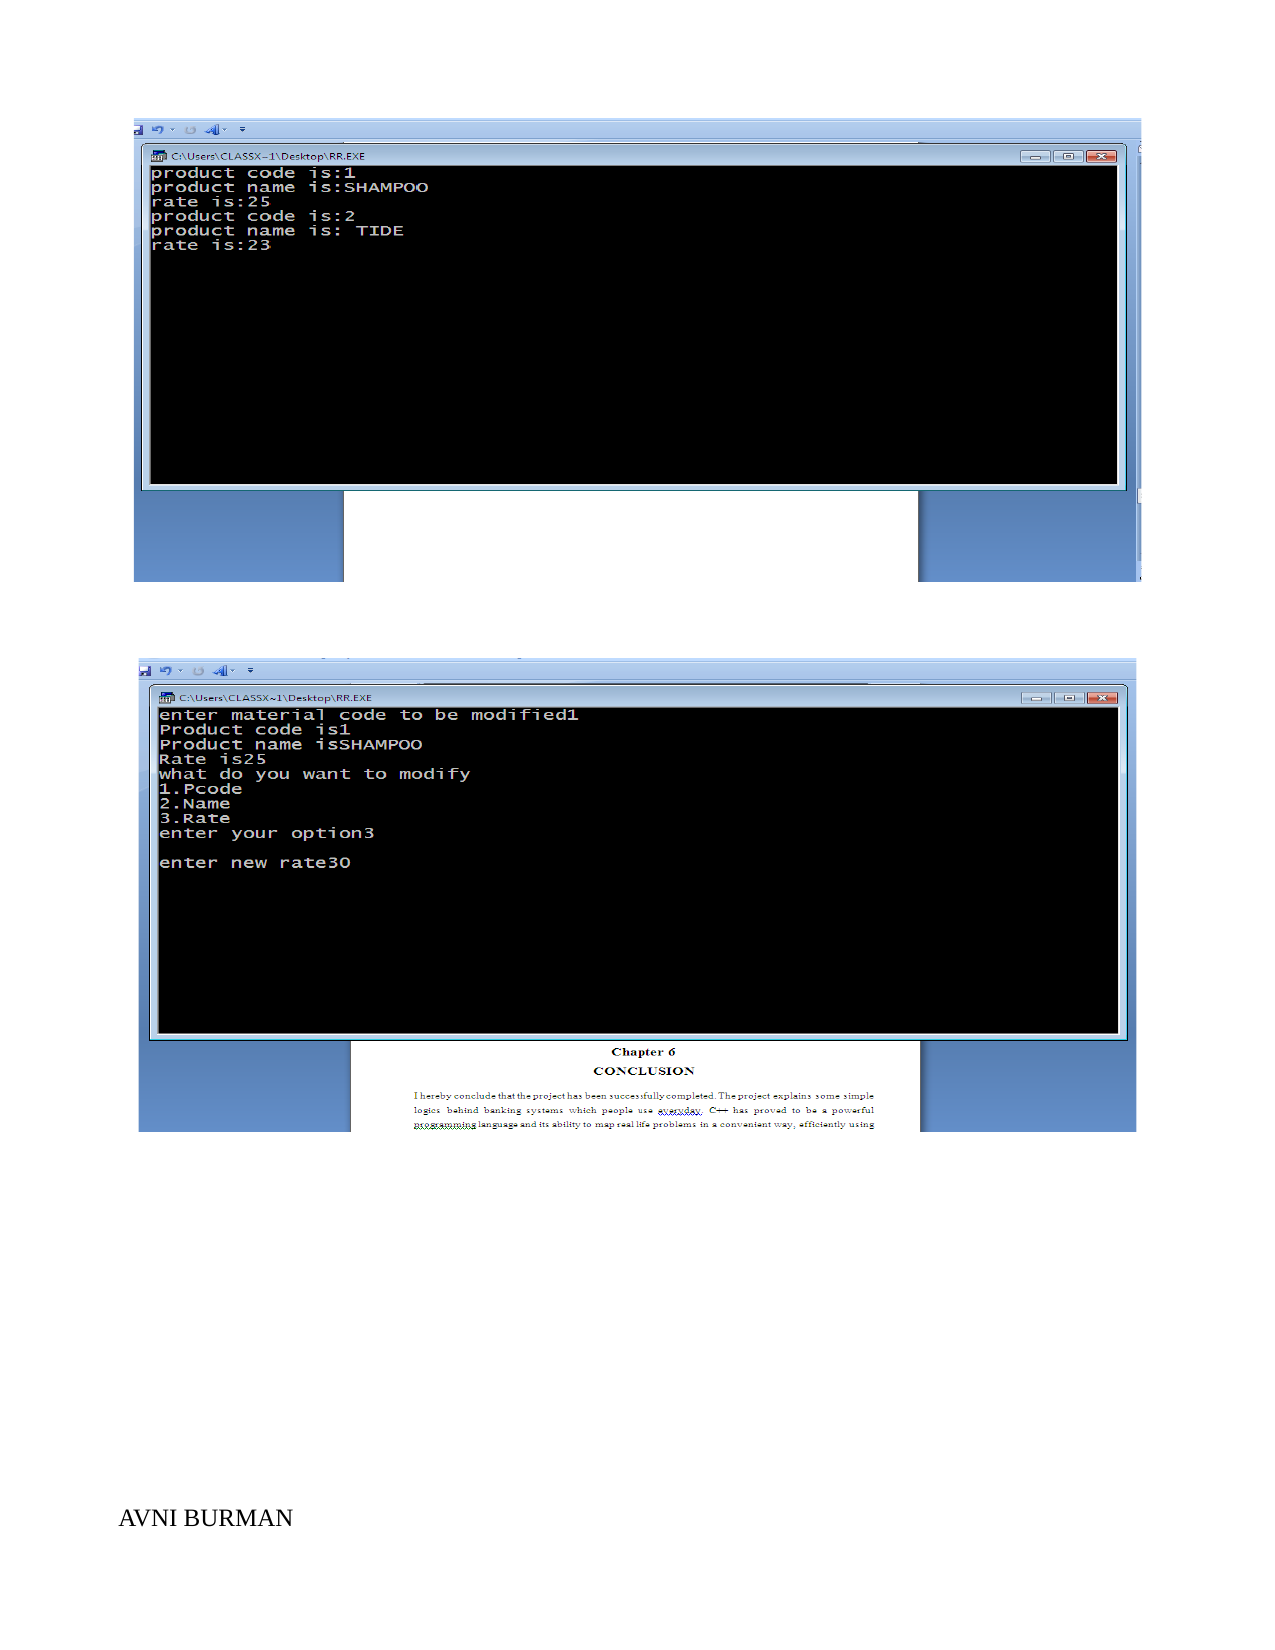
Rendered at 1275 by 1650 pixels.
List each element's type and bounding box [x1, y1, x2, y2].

picture [138, 658, 1137, 1132]
picture [133, 118, 1142, 582]
